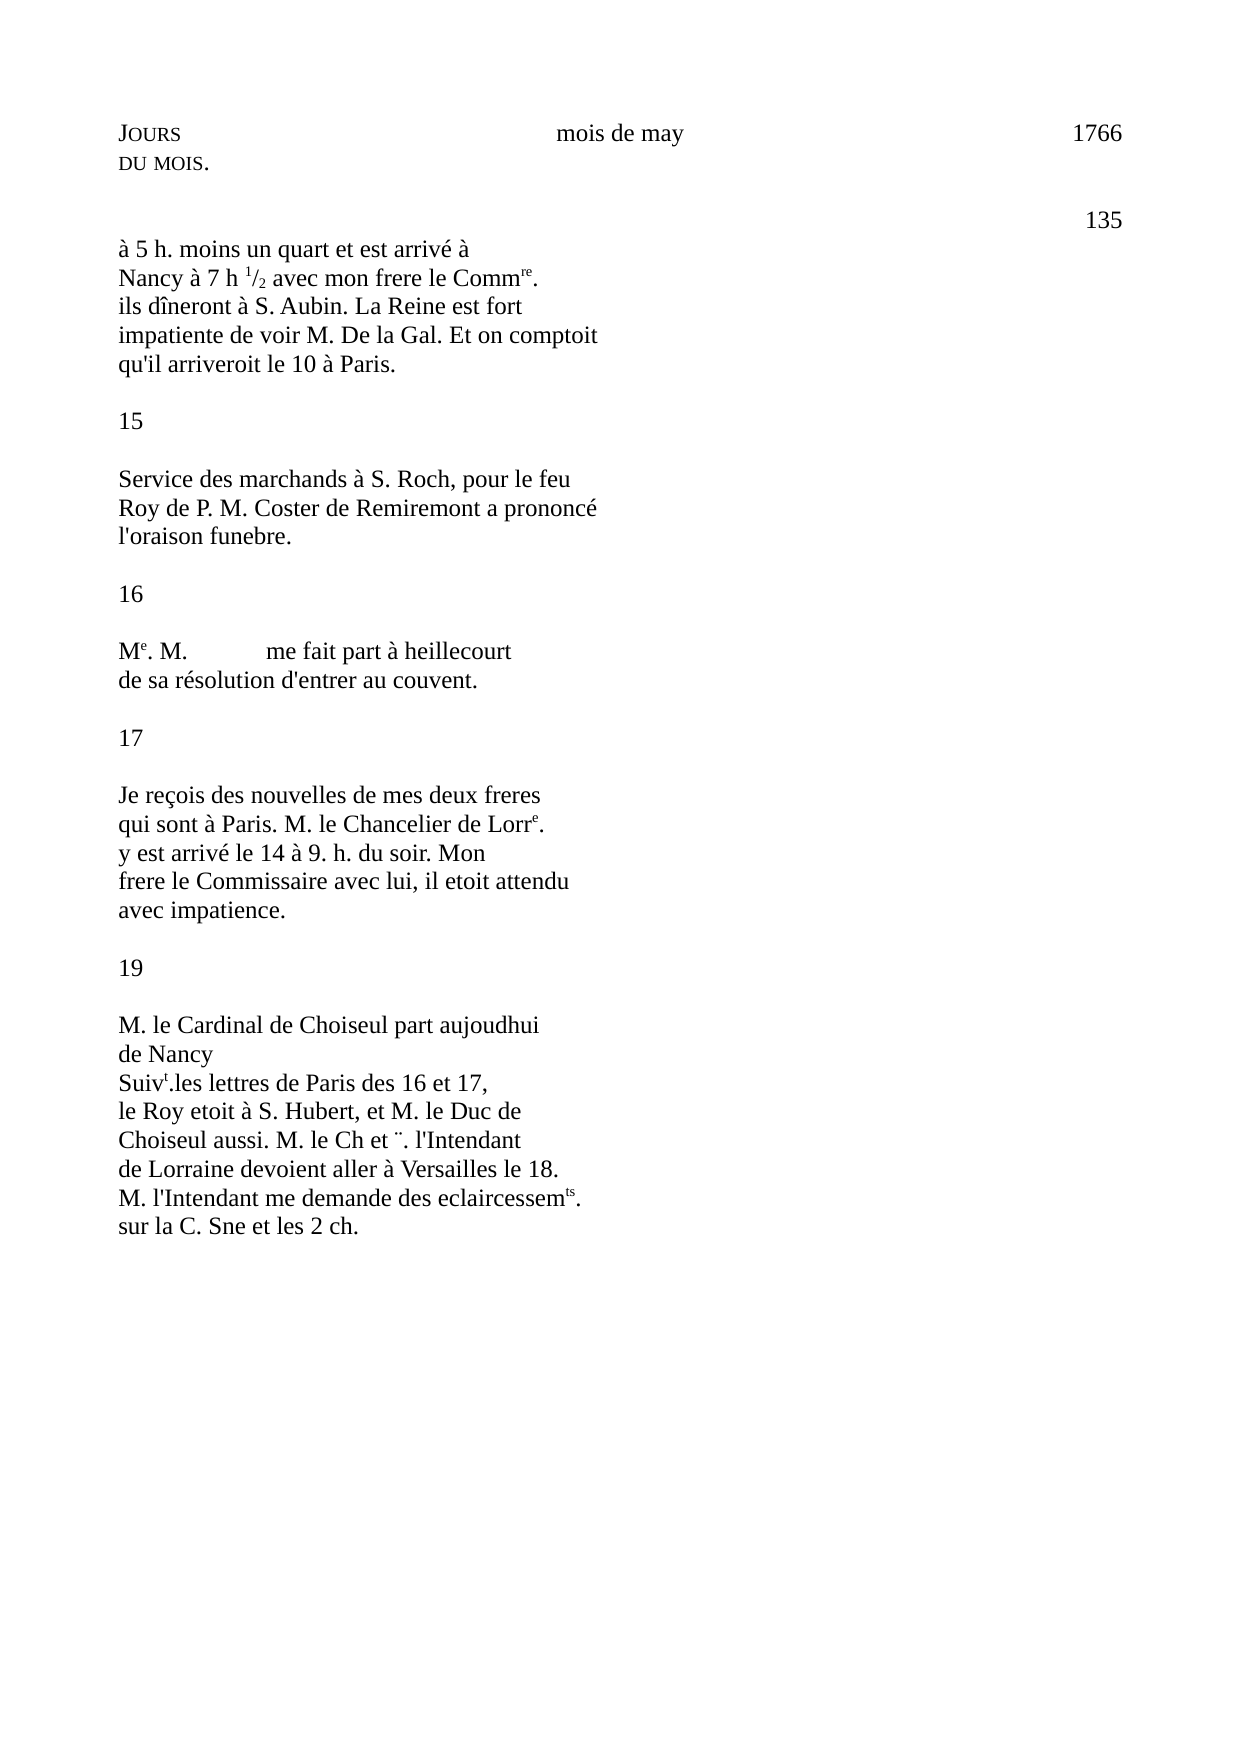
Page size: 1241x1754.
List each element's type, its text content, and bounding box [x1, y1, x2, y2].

text à 5 h. moins un quart et est arrivé à Nancy à 7 h 1/2 avec mon frere le Commre. ils dîneront à S. Aubin. La Reine est fort impatiente de voir M. De la Gal. Et on comptoit qu'il arriveroit le 10 à Paris. [118, 234, 1122, 378]
text Suivt.les lettres de Paris des 16 et 17, le Roy etoit à S. Hubert, et M. le Duc de Choiseul aussi. M. le Ch et ¨. l'Intendant de Lorraine devoient aller à Versailles le 18. M. l'Intendant me demande des eclaircessemts. sur la C. Sne et les 2 ch. [118, 1068, 1122, 1240]
text 16 Me. M. me fait part à heillecourt de sa résolution d'entrer au couvent. [118, 579, 1122, 694]
text 15 Service des marchands à S. Roch, pour le feu Roy de P. M. Coster de Remiremont a prononcé l'oraison funebre. [118, 406, 1122, 550]
text 19 M. le Cardinal de Choiseul part aujoudhui de Nancy [118, 953, 1122, 1068]
text 17 Je reçois des nouvelles de mes deux freres qui sont à Paris. M. le Chancelier de Lorre. y est arrivé le 14 à 9. h. du soir. Mon frere le Commissaire avec lui, il etoit attendu avec impatience. [118, 723, 1122, 924]
text 135 [118, 205, 1122, 234]
